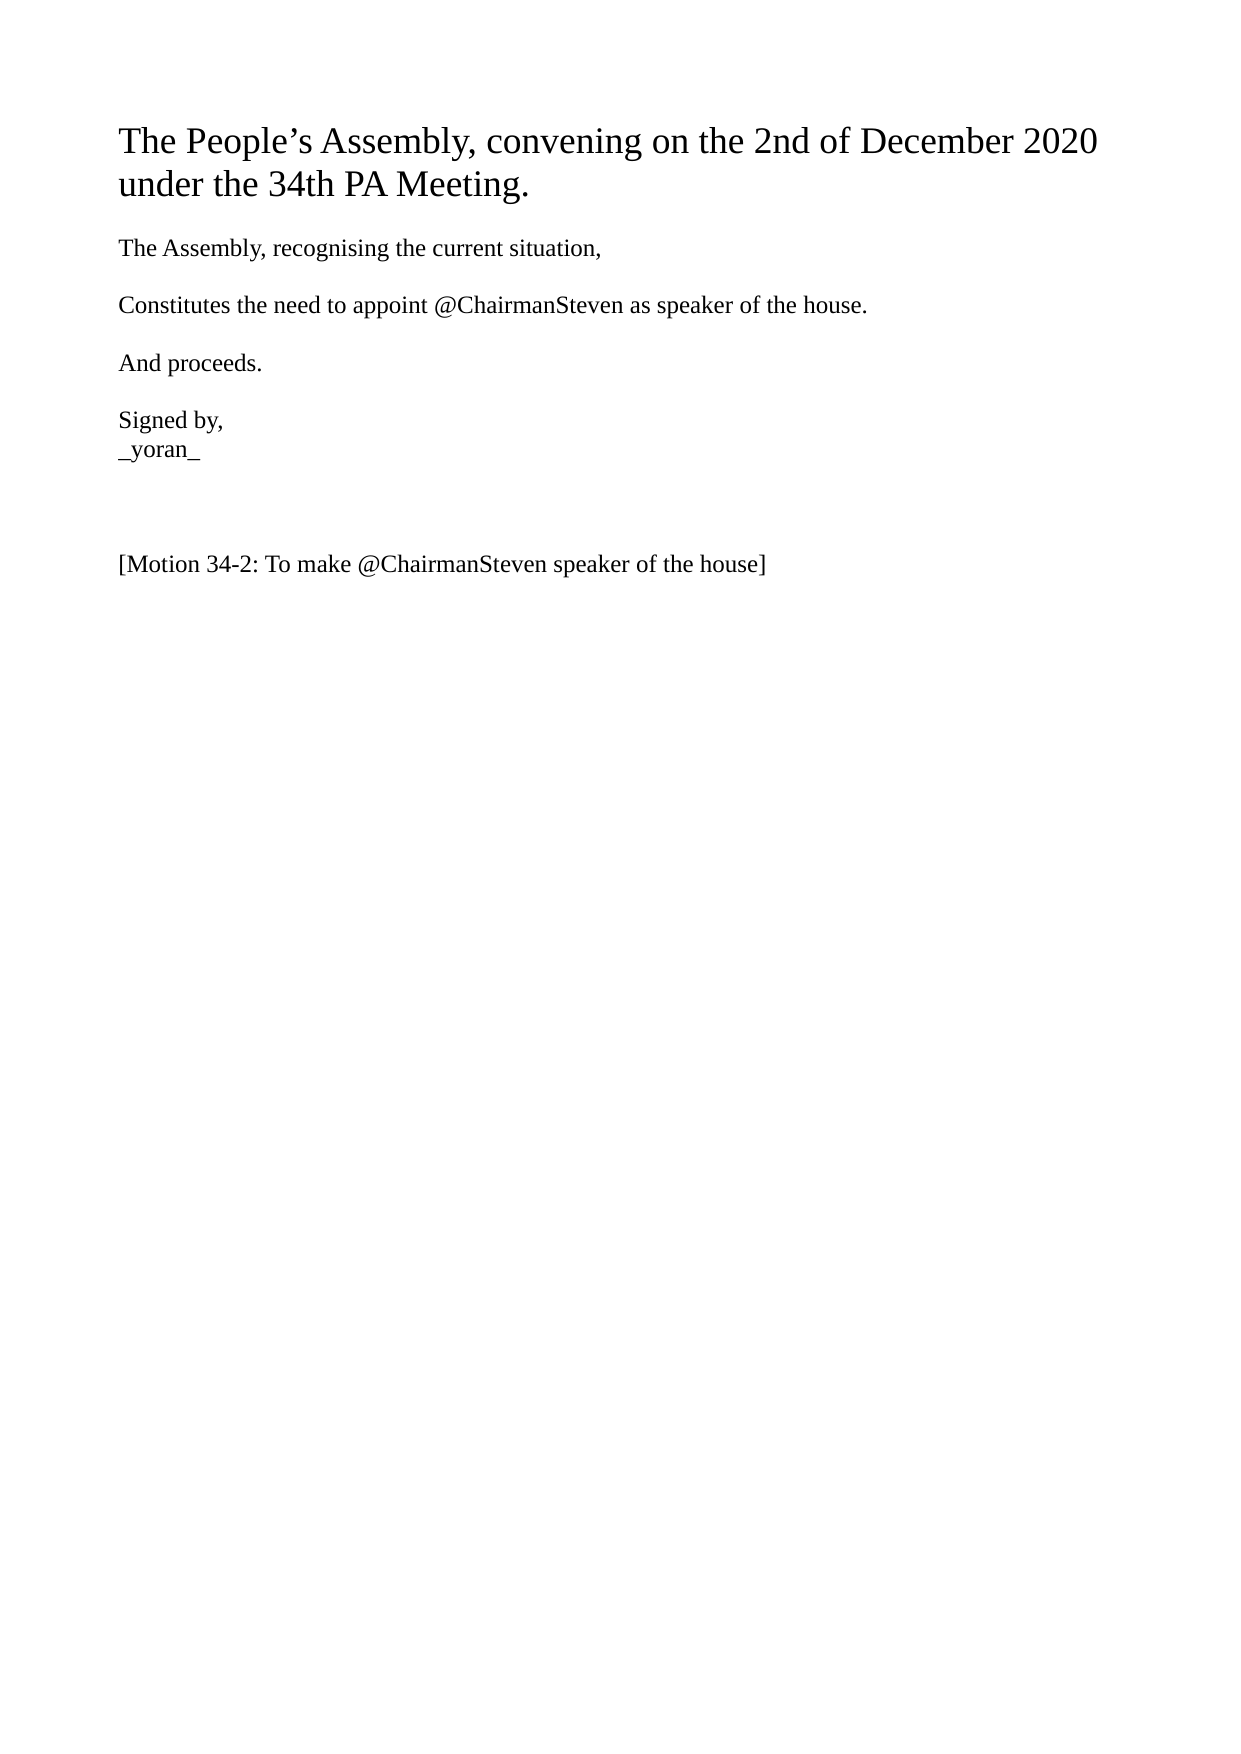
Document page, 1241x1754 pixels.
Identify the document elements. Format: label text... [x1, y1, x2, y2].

text Signed by, [118, 406, 1122, 434]
text And proceeds. [118, 348, 1122, 377]
text Constitutes the need to appoint @ChairmanSteven as speaker of the house. [118, 291, 1122, 319]
text The People’s Assembly, convening on the 2nd of December 2020 under the 34th PA Meeting. [118, 118, 1122, 204]
text The Assembly, recognising the current situation, [118, 233, 1122, 262]
text [Motion 34-2: To make @ChairmanSteven speaker of the house] [118, 549, 1122, 578]
text _yoran_ [118, 434, 1122, 463]
